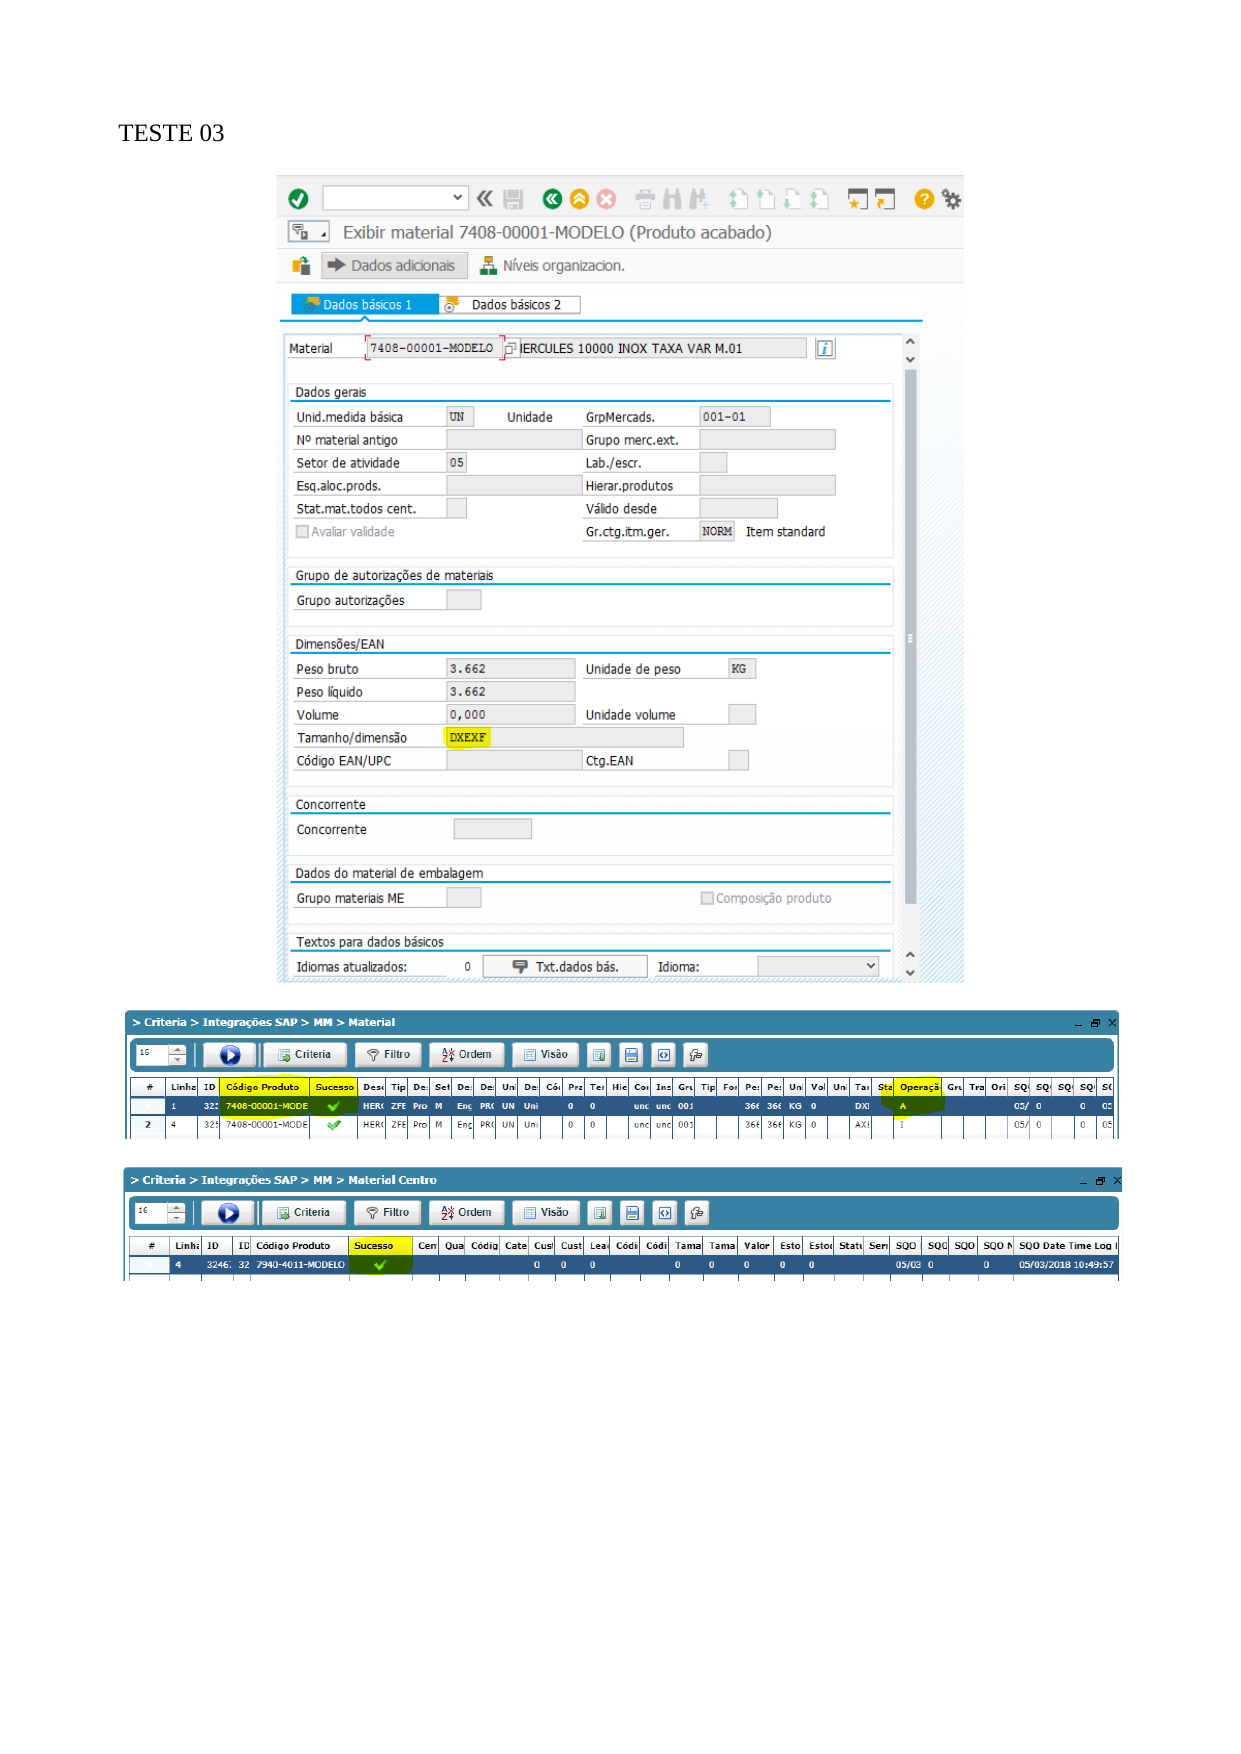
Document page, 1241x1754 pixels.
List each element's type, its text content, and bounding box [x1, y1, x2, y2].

picture [118, 1007, 1123, 1139]
text TESTE 03 [118, 118, 1122, 147]
picture [276, 175, 964, 983]
picture [118, 1167, 1123, 1281]
